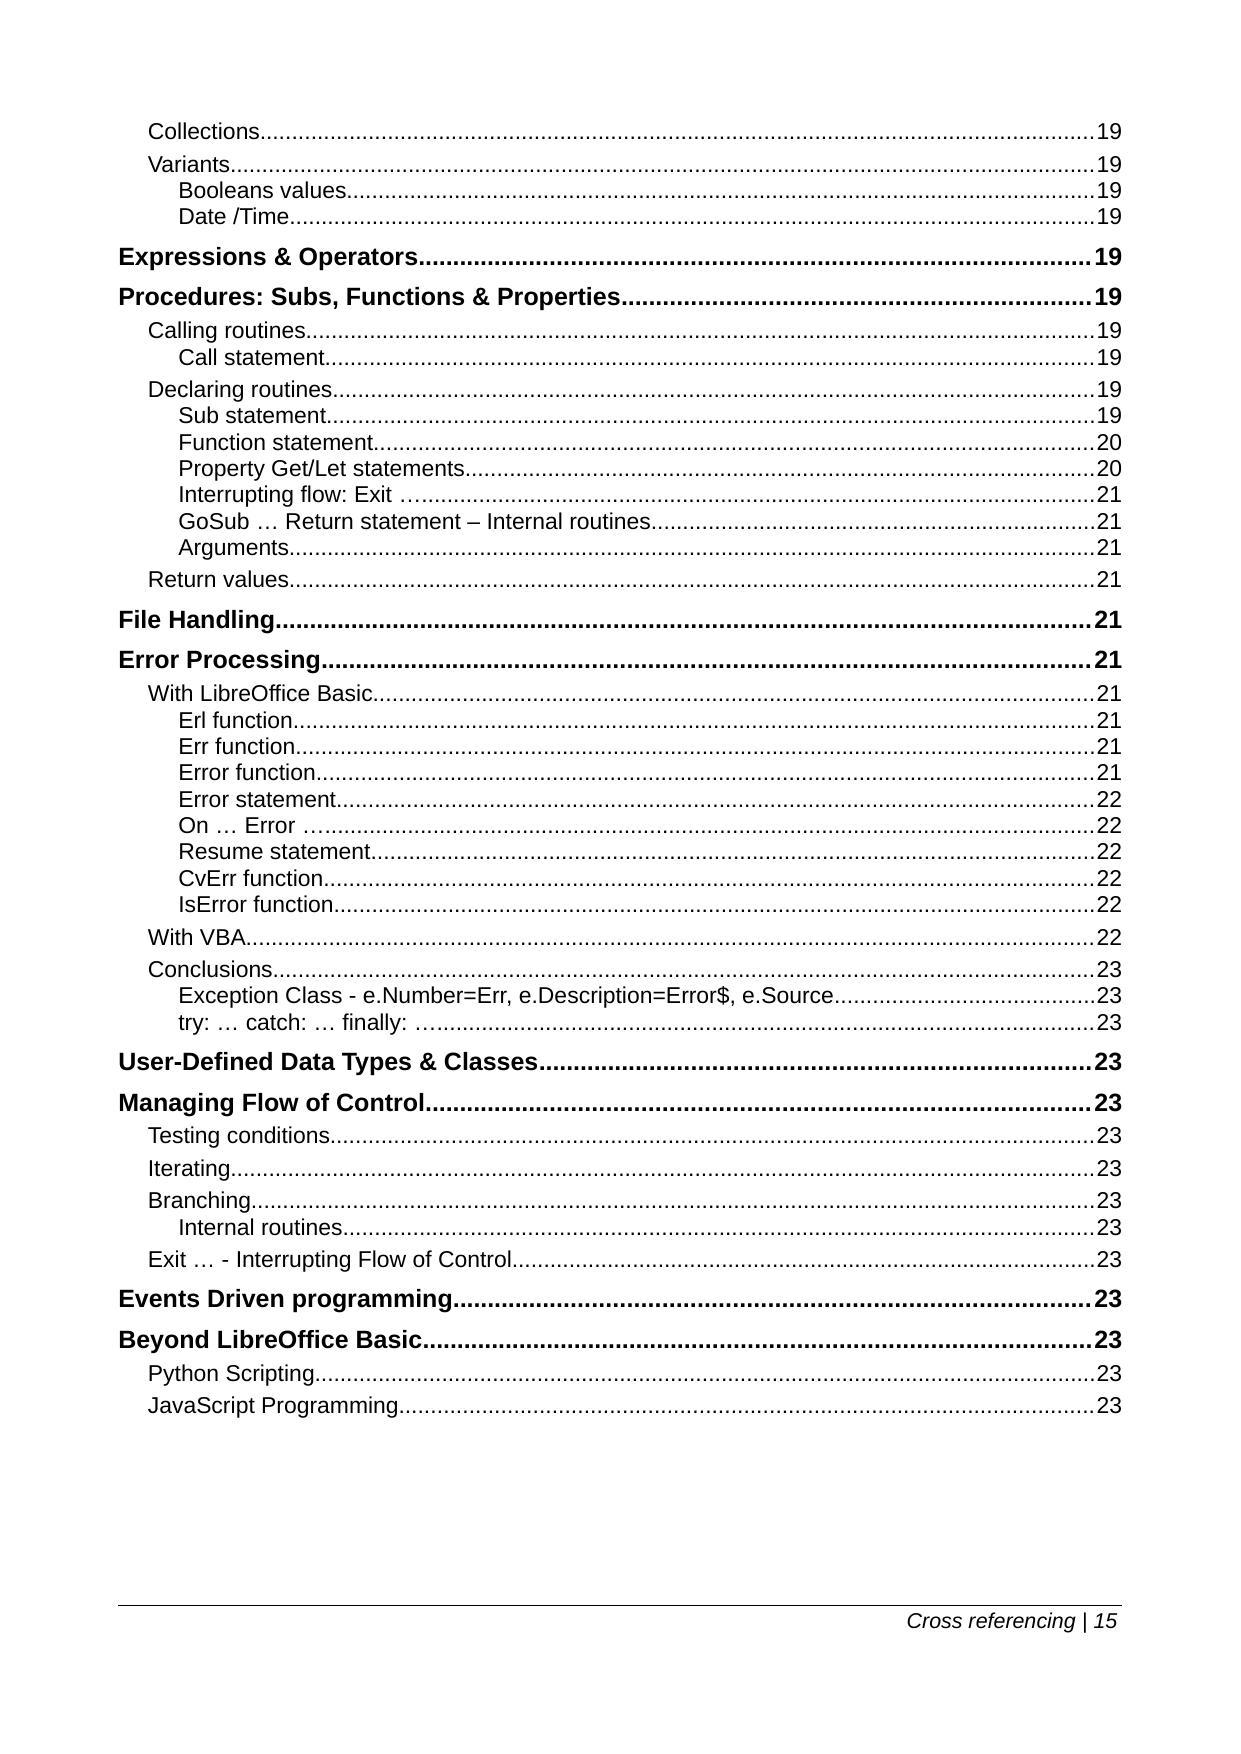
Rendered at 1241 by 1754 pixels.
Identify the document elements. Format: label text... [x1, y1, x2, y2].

text Interrupting flow: Exit … 21 [178, 481, 1122, 508]
text GoSub … Return statement – Internal routines 21 [178, 508, 1122, 534]
text Events Driven programming 23 [118, 1284, 1122, 1313]
text Error Processing 21 [118, 645, 1122, 674]
text Calling routines 19 [148, 317, 1122, 343]
text Return values 21 [148, 566, 1122, 593]
text Property Get/Let statements 20 [178, 455, 1122, 481]
text JavaScript Programming 23 [148, 1392, 1122, 1418]
text Managing Flow of Control 23 [118, 1088, 1122, 1116]
text Conclusions 23 [148, 956, 1122, 982]
text Error statement 22 [178, 786, 1122, 812]
text Python Scripting 23 [148, 1360, 1122, 1386]
text Call statement 19 [178, 343, 1122, 370]
text Exit … - Interrupting Flow of Control 23 [148, 1246, 1122, 1272]
text Expressions & Operators 19 [118, 242, 1122, 270]
text Erl function 21 [178, 707, 1122, 733]
text Collections 19 [148, 118, 1122, 144]
text Sub statement 19 [178, 402, 1122, 428]
text Function statement 20 [178, 428, 1122, 455]
text try: … catch: … finally: … 23 [178, 1008, 1122, 1035]
text With VBA 22 [148, 923, 1122, 950]
text Variants 19 [148, 151, 1122, 177]
text Branching 23 [148, 1187, 1122, 1213]
text Date /Time 19 [178, 203, 1122, 229]
text Arguments 21 [178, 534, 1122, 560]
text Testing conditions 23 [148, 1122, 1122, 1149]
text With LibreOffice Basic 21 [148, 680, 1122, 707]
text Resume statement 22 [178, 838, 1122, 865]
text IsError function 22 [178, 891, 1122, 917]
text Iterating 23 [148, 1155, 1122, 1181]
text Error function 21 [178, 759, 1122, 786]
text Procedures: Subs, Functions & Properties 19 [118, 282, 1122, 311]
text Err function 21 [178, 733, 1122, 759]
text Internal routines 23 [178, 1213, 1122, 1240]
text Booleans values 19 [178, 177, 1122, 203]
text CvErr function 22 [178, 865, 1122, 891]
text Exception Class - e.Number=Err, e.Description=Error$, e.Source 23 [178, 982, 1122, 1008]
text Declaring routines 19 [148, 376, 1122, 402]
text File Handling 21 [118, 605, 1122, 633]
text Beyond LibreOffice Basic 23 [118, 1325, 1122, 1354]
text User-Defined Data Types & Classes 23 [118, 1047, 1122, 1076]
text On … Error … 22 [178, 812, 1122, 838]
